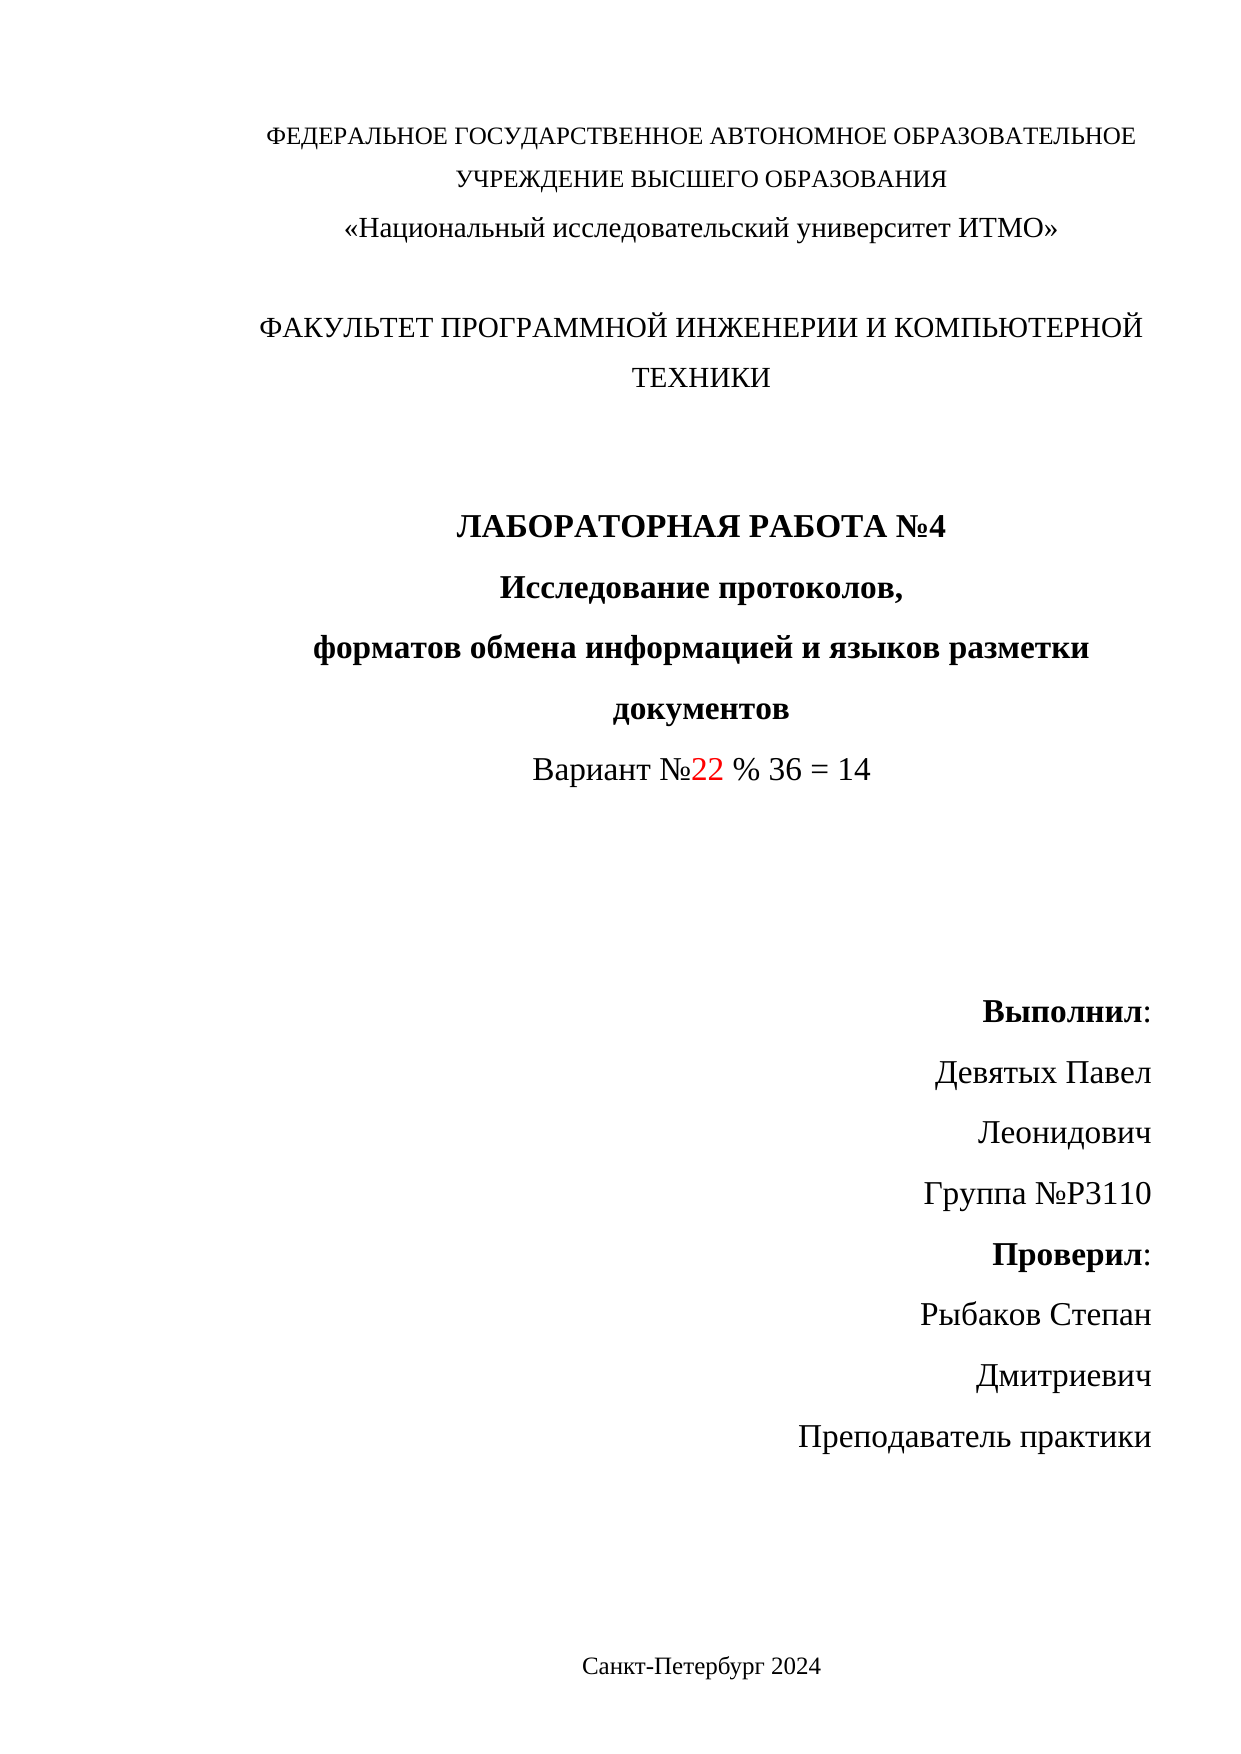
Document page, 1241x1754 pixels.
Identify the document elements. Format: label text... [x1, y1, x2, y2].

text ФЕДЕРАЛЬНОЕ ГОСУДАРСТВЕННОЕ АВТОНОМНОЕ ОБРАЗОВАТЕЛЬНОЕ УЧРЕЖДЕНИЕ ВЫСШЕГО ОБРАЗОВАНИЯ [251, 121, 1152, 193]
text Группа №P3110 [251, 1173, 1152, 1212]
text Исследование протоколов, [251, 567, 1152, 606]
text Девятых Павел [251, 1052, 1152, 1091]
text ЛАБОРАТОРНАЯ РАБОТА №4 [251, 507, 1152, 545]
text Дмитриевич [251, 1355, 1152, 1394]
text Рыбаков Степан [251, 1295, 1152, 1333]
text Леонидович [251, 1113, 1152, 1151]
text ФАКУЛЬТЕТ ПРОГРАММНОЙ ИНЖЕНЕРИИ И КОМПЬЮТЕРНОЙ ТЕХНИКИ [251, 310, 1152, 394]
text Выполнил: [251, 992, 1152, 1030]
text «Национальный исследовательский университет ИТМО» [251, 211, 1152, 244]
text Проверил: [251, 1234, 1152, 1272]
text документов [251, 688, 1152, 727]
text форматов обмена информацией и языков разметки [251, 628, 1152, 666]
text Вариант №22 % 36 = 14 [251, 749, 1152, 787]
text Преподаватель практики [251, 1416, 1152, 1454]
